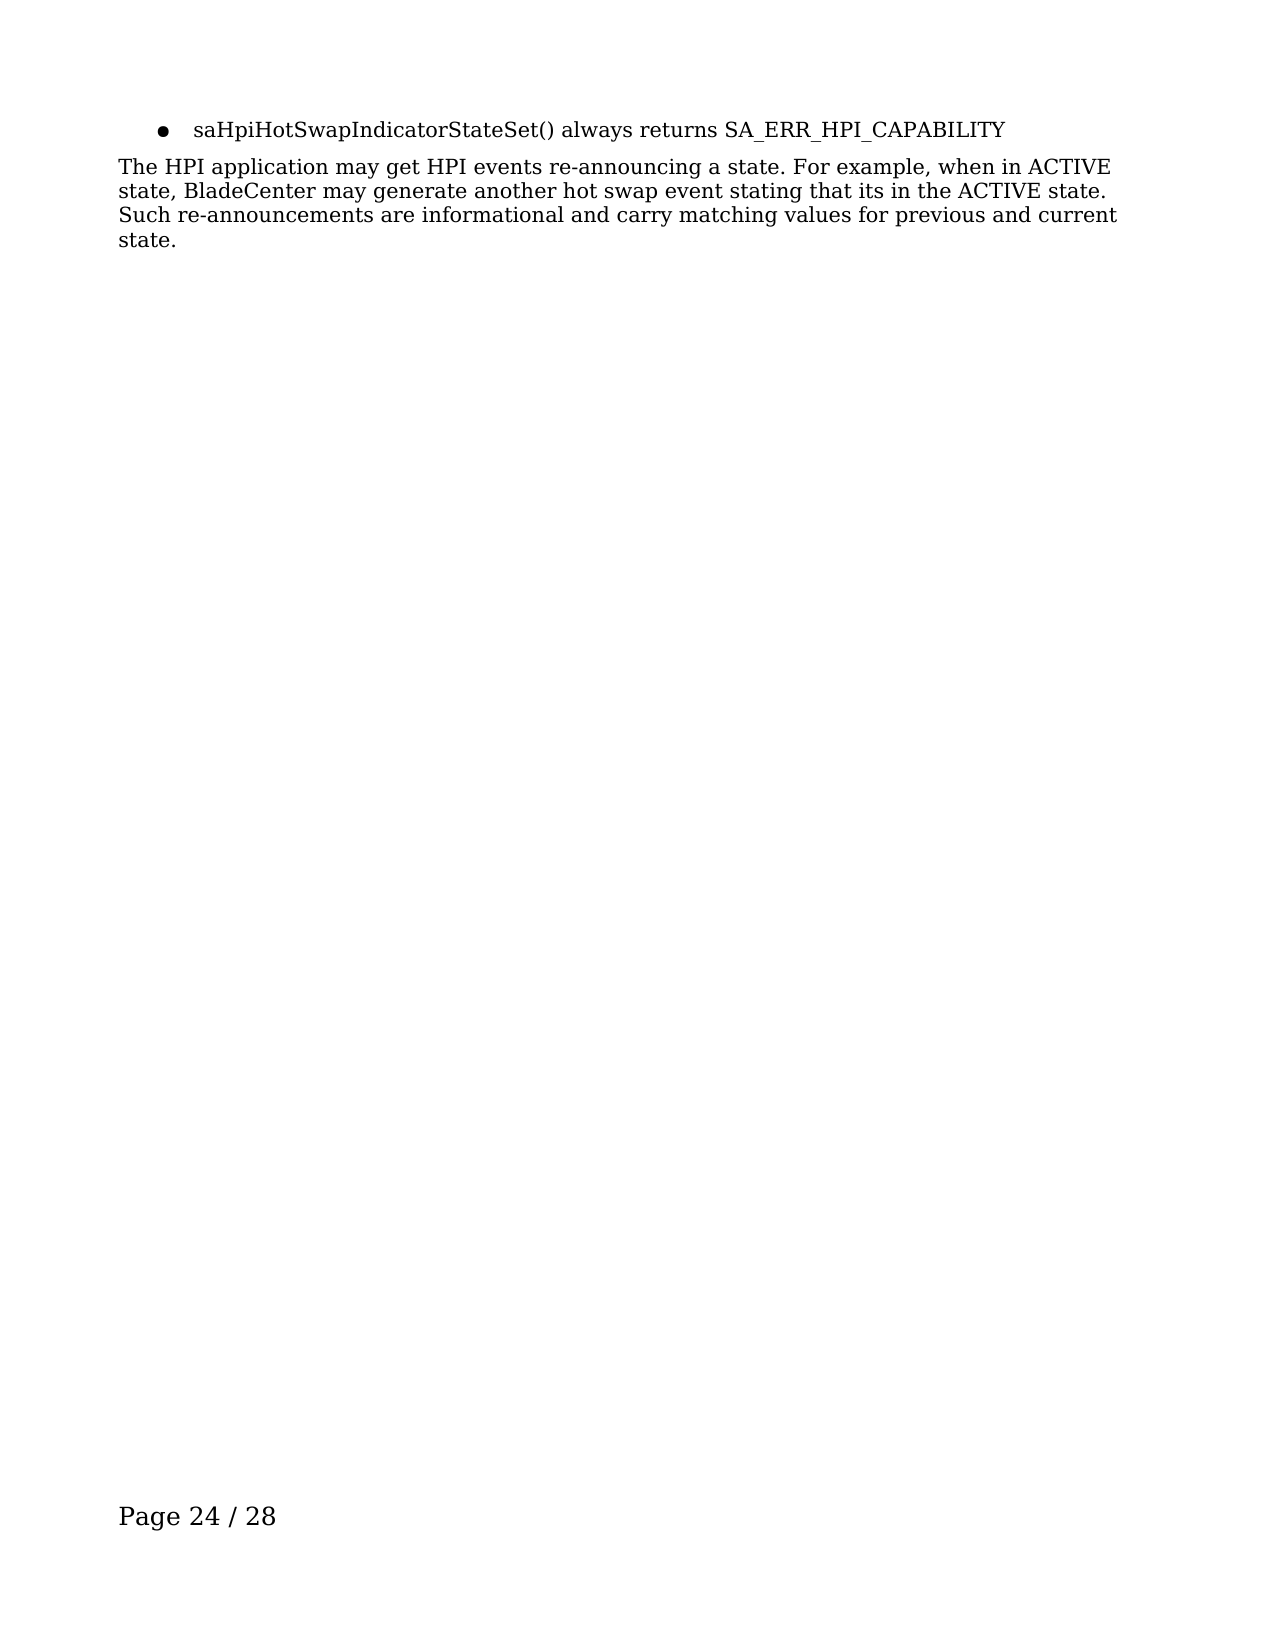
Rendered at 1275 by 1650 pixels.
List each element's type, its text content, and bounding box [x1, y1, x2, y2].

list saHpiHotSwapIndicatorStateSet() always returns SA_ERR_HPI_CAPABILITY [156, 118, 1157, 142]
text The HPI application may get HPI events re-announcing a state. For example, when in ACTIVE state, BladeCenter may generate another hot swap event stating that its in the ACTIVE state. Such re-announcements are informational and carry matching values for previous and current state. [118, 155, 1157, 252]
